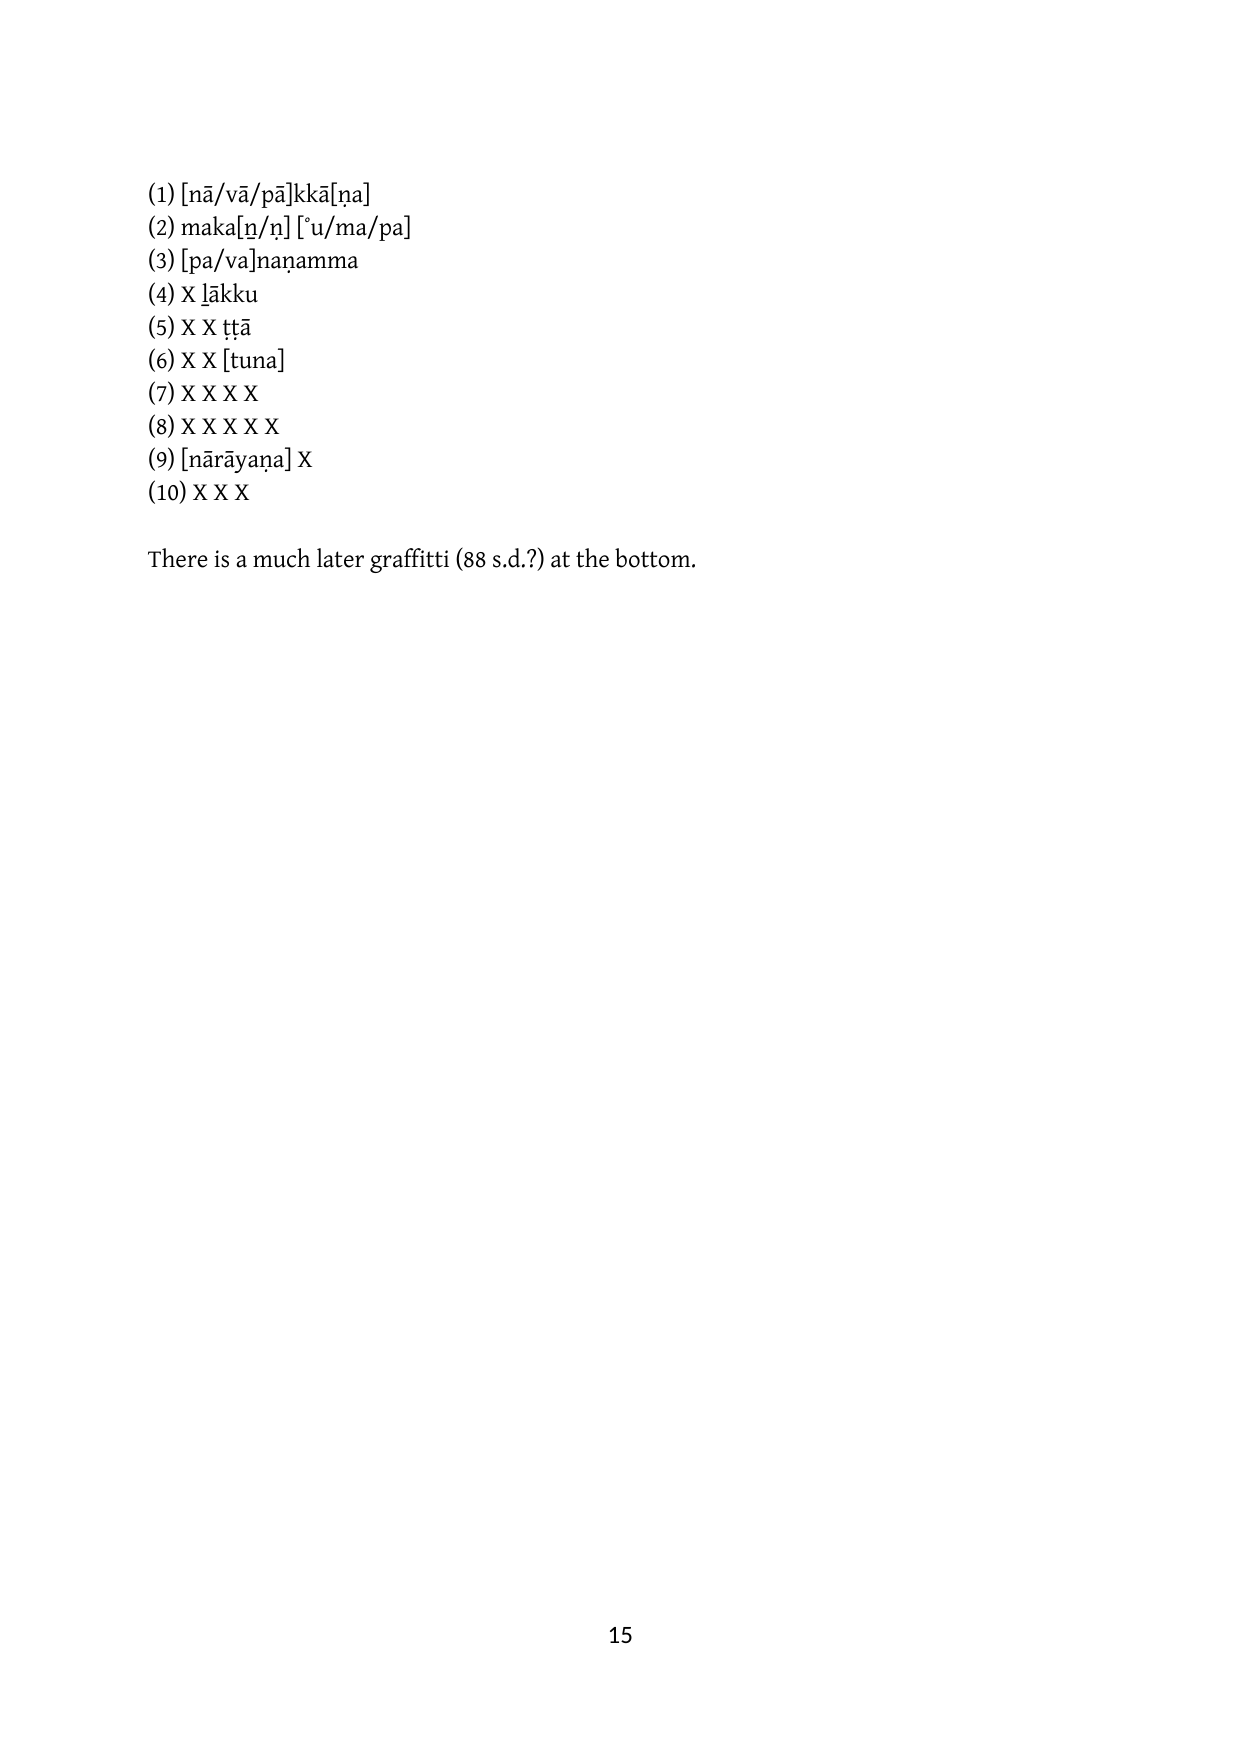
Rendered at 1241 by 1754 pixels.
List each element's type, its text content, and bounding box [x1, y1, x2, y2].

text (7) X X X X [148, 379, 1093, 408]
text There is a much later graffitti (88 s.d.?) at the bottom. [148, 545, 1093, 574]
text (4) X ḻākku [148, 280, 1093, 309]
text (9) [nārāyaṇa] X [148, 446, 1093, 474]
text (2) maka[ṉ/ṇ] [˚u/ma/pa] [148, 214, 1093, 243]
text (5) X X ṭṭā [148, 313, 1093, 342]
text (8) X X X X X [148, 413, 1093, 441]
text (10) X X X [148, 479, 1093, 508]
text (6) X X [tuna] [148, 346, 1093, 375]
text (1) [nā/vā/pā]kkā[ṇa] [148, 181, 1093, 209]
text (3) [pa/va]naṇamma [148, 247, 1093, 276]
